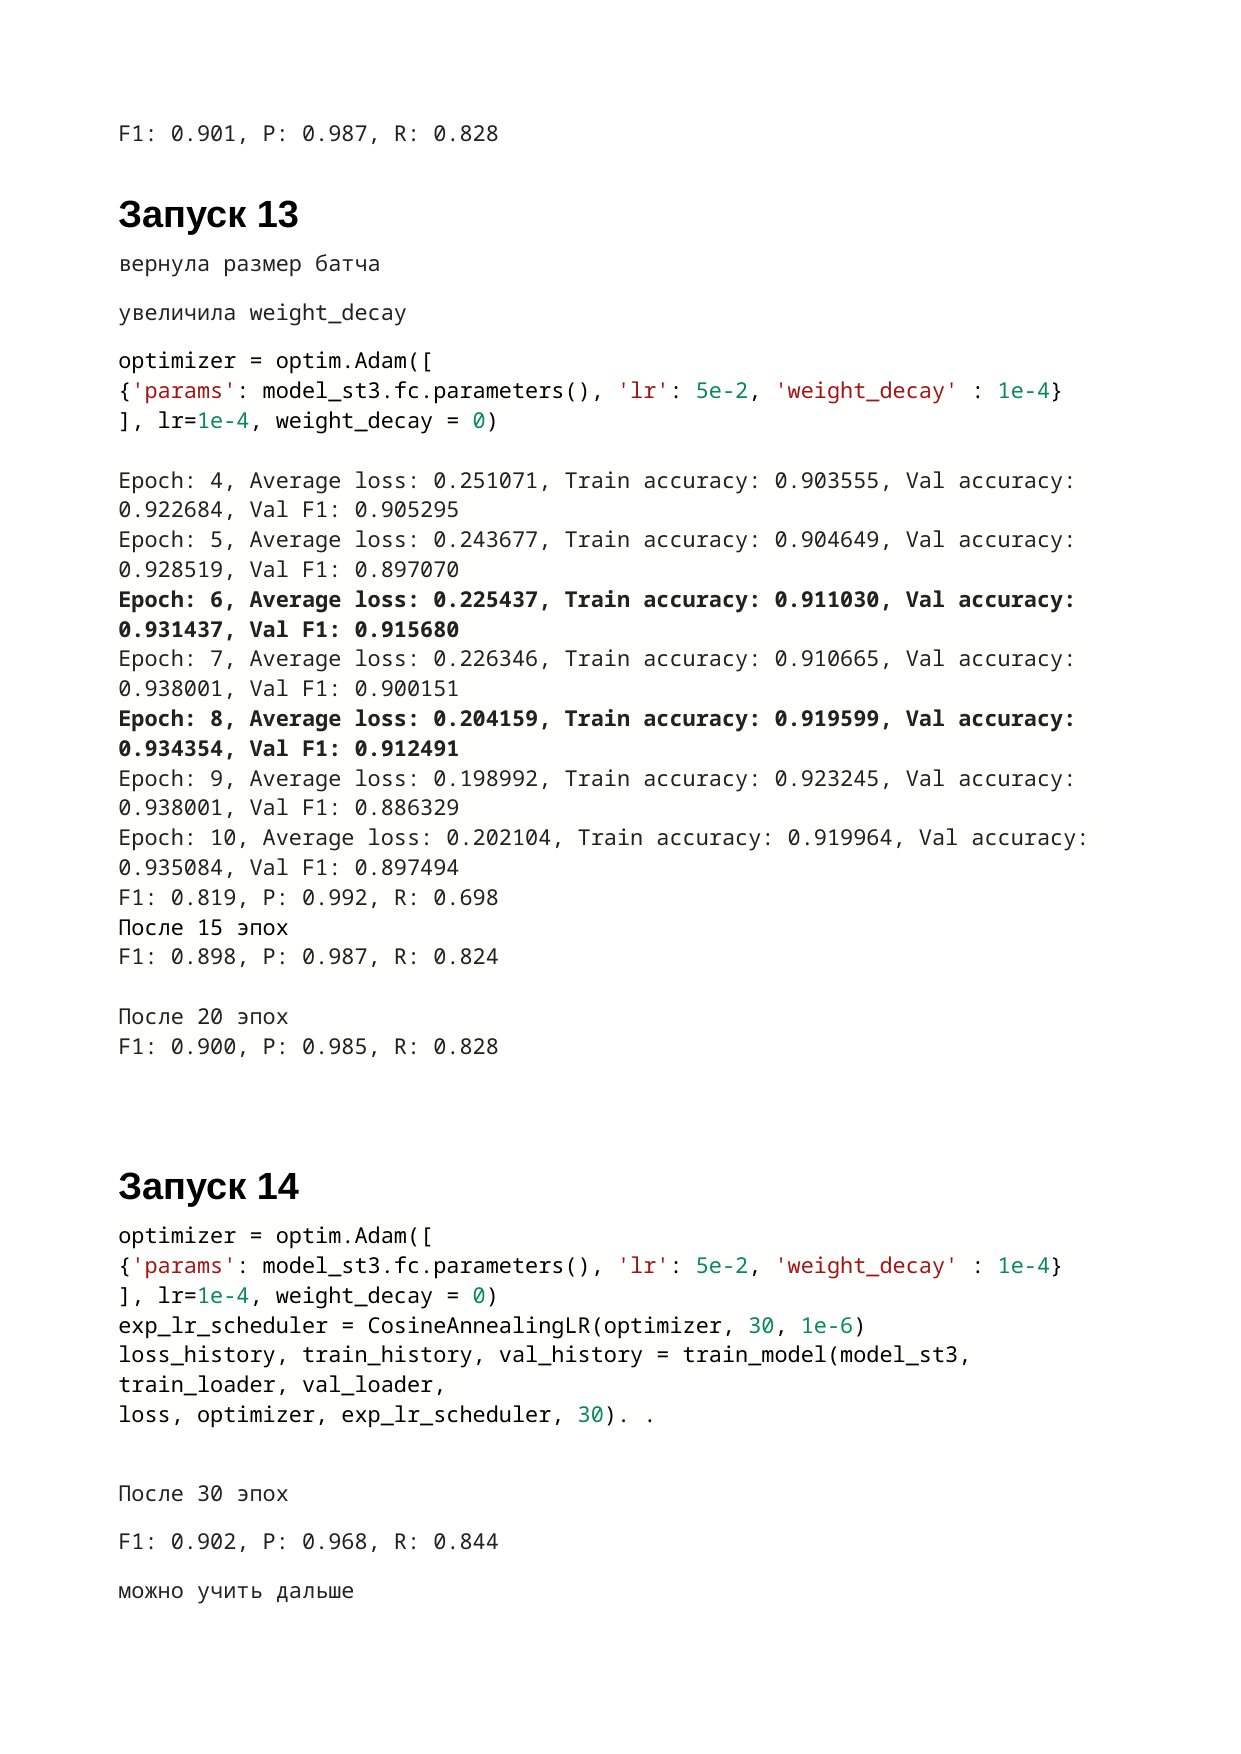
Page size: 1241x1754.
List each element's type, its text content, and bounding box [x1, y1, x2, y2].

text {'params': model_st3.fc.parameters(), 'lr': 5e-2, 'weight_decay' : 1e-4} [118, 1250, 1122, 1280]
text Epoch: 4, Average loss: 0.251071, Train accuracy: 0.903555, Val accuracy: 0.922684, Val F1: 0.905295 [118, 465, 1122, 524]
text optimizer = optim.Adam([ [118, 346, 1122, 375]
text loss, optimizer, exp_lr_scheduler, 30). . [118, 1399, 1122, 1429]
text loss_history, train_history, val_history = train_model(model_st3, train_loader, val_loader, [118, 1339, 1122, 1399]
text optimizer = optim.Adam([ [118, 1220, 1122, 1250]
text F1: 0.898, P: 0.987, R: 0.824 [118, 941, 1122, 971]
subtitle Запуск 13 [118, 192, 1122, 236]
text После 20 эпох [118, 1001, 1122, 1031]
text Epoch: 10, Average loss: 0.202104, Train accuracy: 0.919964, Val accuracy: 0.935084, Val F1: 0.897494 [118, 822, 1122, 882]
text F1: 0.819, P: 0.992, R: 0.698 [118, 882, 1122, 912]
text Epoch: 8, Average loss: 0.204159, Train accuracy: 0.919599, Val accuracy: 0.934354, Val F1: 0.912491 [118, 703, 1122, 763]
text exp_lr_scheduler = CosineAnnealingLR(optimizer, 30, 1e-6) [118, 1309, 1122, 1339]
text вернула размер батча [118, 248, 1122, 278]
text После 15 эпох [118, 912, 1122, 941]
text {'params': model_st3.fc.parameters(), 'lr': 5e-2, 'weight_decay' : 1e-4} [118, 375, 1122, 405]
text ], lr=1e-4, weight_decay = 0) [118, 405, 1122, 435]
text можно учить дальше [118, 1575, 1122, 1605]
text F1: 0.900, P: 0.985, R: 0.828 [118, 1031, 1122, 1061]
text ], lr=1e-4, weight_decay = 0) [118, 1280, 1122, 1309]
text Epoch: 9, Average loss: 0.198992, Train accuracy: 0.923245, Val accuracy: 0.938001, Val F1: 0.886329 [118, 763, 1122, 822]
text Epoch: 7, Average loss: 0.226346, Train accuracy: 0.910665, Val accuracy: 0.938001, Val F1: 0.900151 [118, 643, 1122, 703]
text увеличила weight_decay [118, 297, 1122, 327]
text F1: 0.901, P: 0.987, R: 0.828 [118, 118, 1122, 148]
text Epoch: 5, Average loss: 0.243677, Train accuracy: 0.904649, Val accuracy: 0.928519, Val F1: 0.897070 [118, 524, 1122, 584]
text F1: 0.902, P: 0.968, R: 0.844 [118, 1526, 1122, 1556]
text Epoch: 6, Average loss: 0.225437, Train accuracy: 0.911030, Val accuracy: 0.931437, Val F1: 0.915680 [118, 584, 1122, 643]
subtitle Запуск 14 [118, 1164, 1122, 1208]
text После 30 эпох [118, 1477, 1122, 1507]
